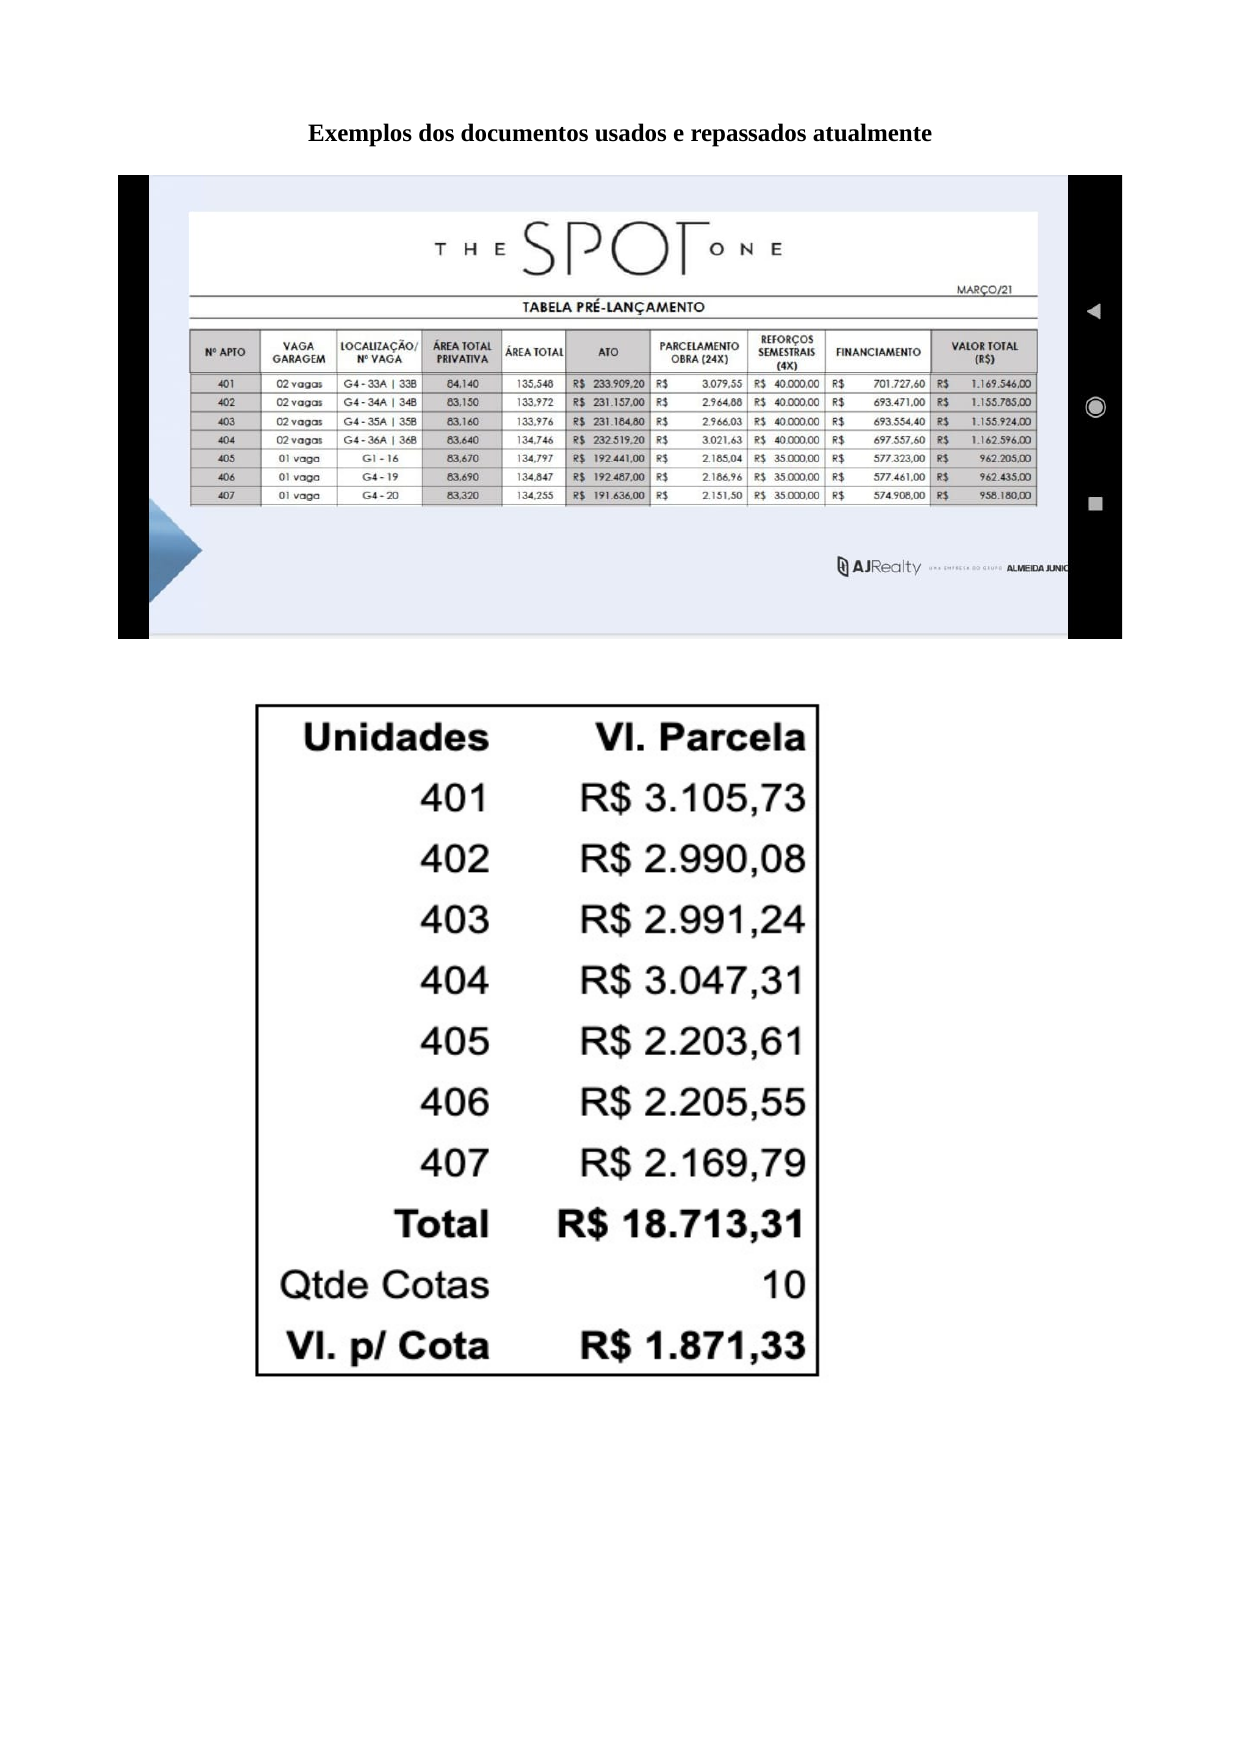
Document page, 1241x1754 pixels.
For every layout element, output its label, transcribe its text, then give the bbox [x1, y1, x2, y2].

picture [118, 175, 1123, 639]
text Exemplos dos documentos usados e repassados atualmente [118, 118, 1122, 147]
picture [240, 687, 835, 1394]
